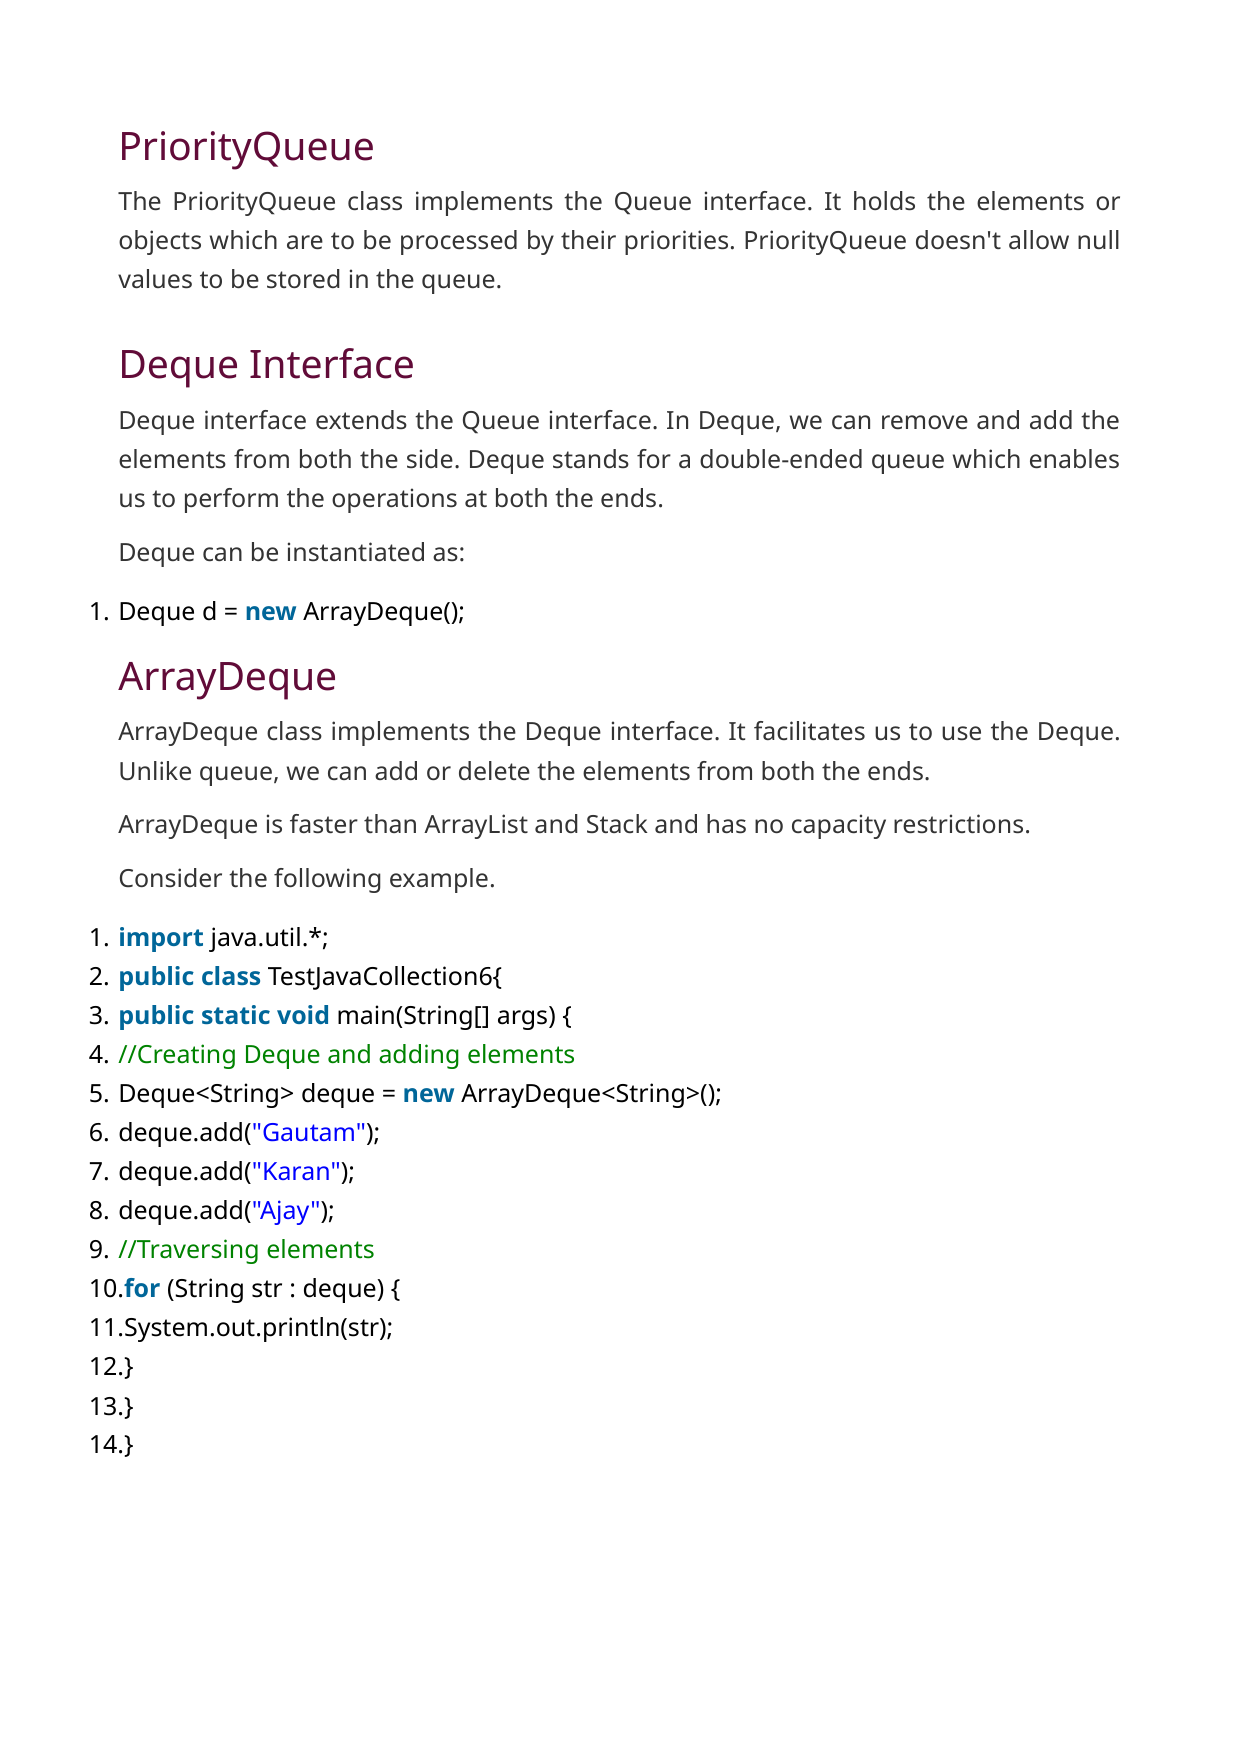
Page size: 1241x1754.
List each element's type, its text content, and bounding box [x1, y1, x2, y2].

text ArrayDeque class implements the Deque interface. It facilitates us to use the Deque. Unlike queue, we can add or delete the elements from both the ends. [118, 714, 1122, 787]
list } [118, 1344, 1122, 1383]
text Deque can be instantiated as: [118, 534, 1122, 569]
list public class TestJavaCollection6{ [118, 953, 1122, 992]
subtitle PriorityQueue [118, 118, 1122, 171]
text Consider the following example. [118, 861, 1122, 895]
subtitle Deque Interface [118, 337, 1122, 390]
list //Traversing elements [118, 1227, 1122, 1266]
list for (String str : deque) { [118, 1266, 1122, 1305]
list import java.util.*; [118, 914, 1122, 953]
text The PriorityQueue class implements the Queue interface. It holds the elements or objects which are to be processed by their priorities. PriorityQueue doesn't allow null values to be stored in the queue. [118, 184, 1122, 296]
list public static void main(String[] args) { [118, 992, 1122, 1032]
list deque.add("Ajay"); [118, 1188, 1122, 1227]
subtitle ArrayDeque [118, 648, 1122, 701]
list System.out.println(str); [118, 1305, 1122, 1344]
text Deque interface extends the Queue interface. In Deque, we can remove and add the elements from both the side. Deque stands for a double-ended queue which enables us to perform the operations at both the ends. [118, 402, 1122, 515]
list //Creating Deque and adding elements [118, 1032, 1122, 1071]
list Deque d = new ArrayDeque(); [118, 588, 1122, 627]
list } [118, 1383, 1122, 1422]
list Deque<String> deque = new ArrayDeque<String>(); [118, 1071, 1122, 1110]
text ArrayDeque is faster than ArrayList and Stack and has no capacity restrictions. [118, 807, 1122, 841]
list deque.add("Karan"); [118, 1149, 1122, 1188]
list deque.add("Gautam"); [118, 1110, 1122, 1149]
list } [118, 1422, 1122, 1461]
